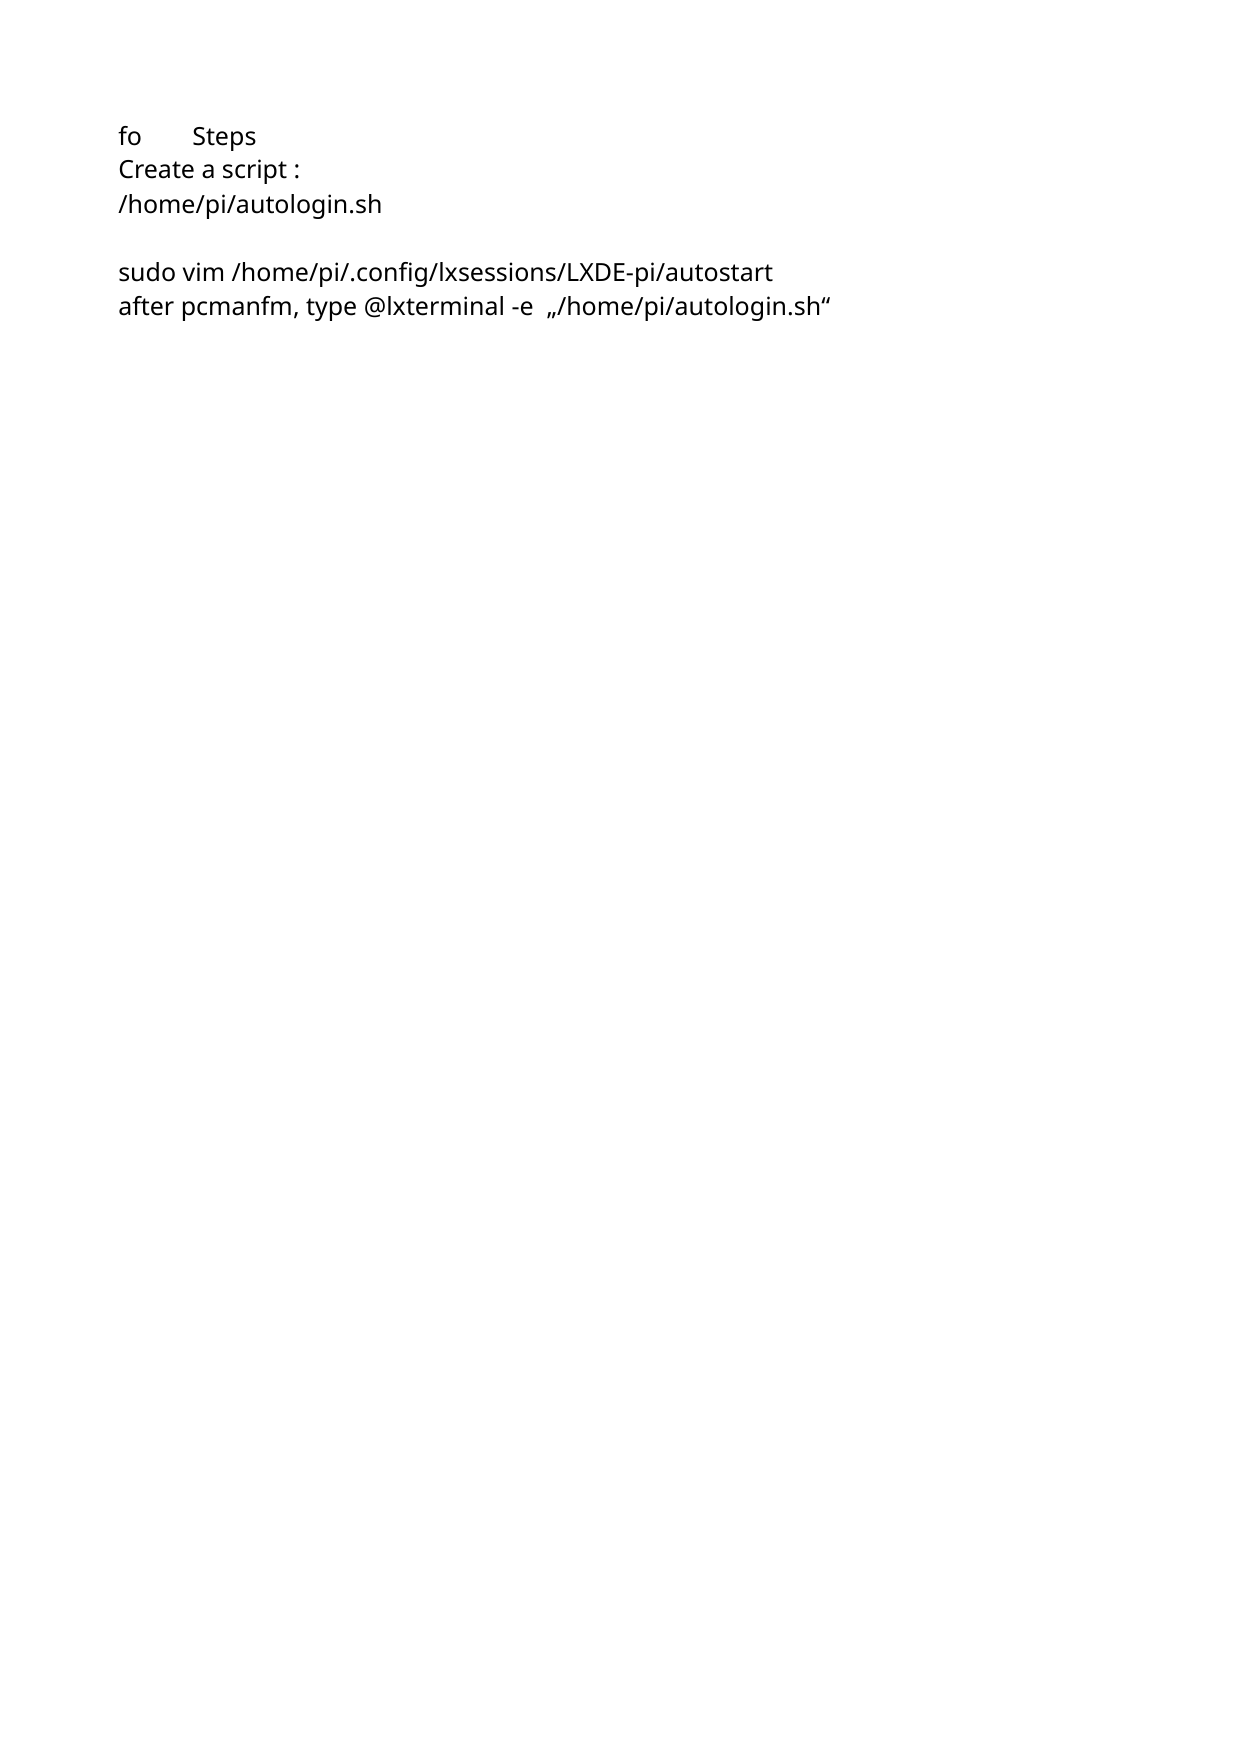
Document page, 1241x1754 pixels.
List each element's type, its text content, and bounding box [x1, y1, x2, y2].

text Create a script : [118, 152, 1122, 186]
text fo Steps [118, 118, 1122, 152]
text after pcmanfm, type @lxterminal -e „/home/pi/autologin.sh“ [118, 288, 1122, 322]
text sudo vim /home/pi/.config/lxsessions/LXDE-pi/autostart [118, 254, 1122, 288]
text /home/pi/autologin.sh [118, 186, 1122, 220]
